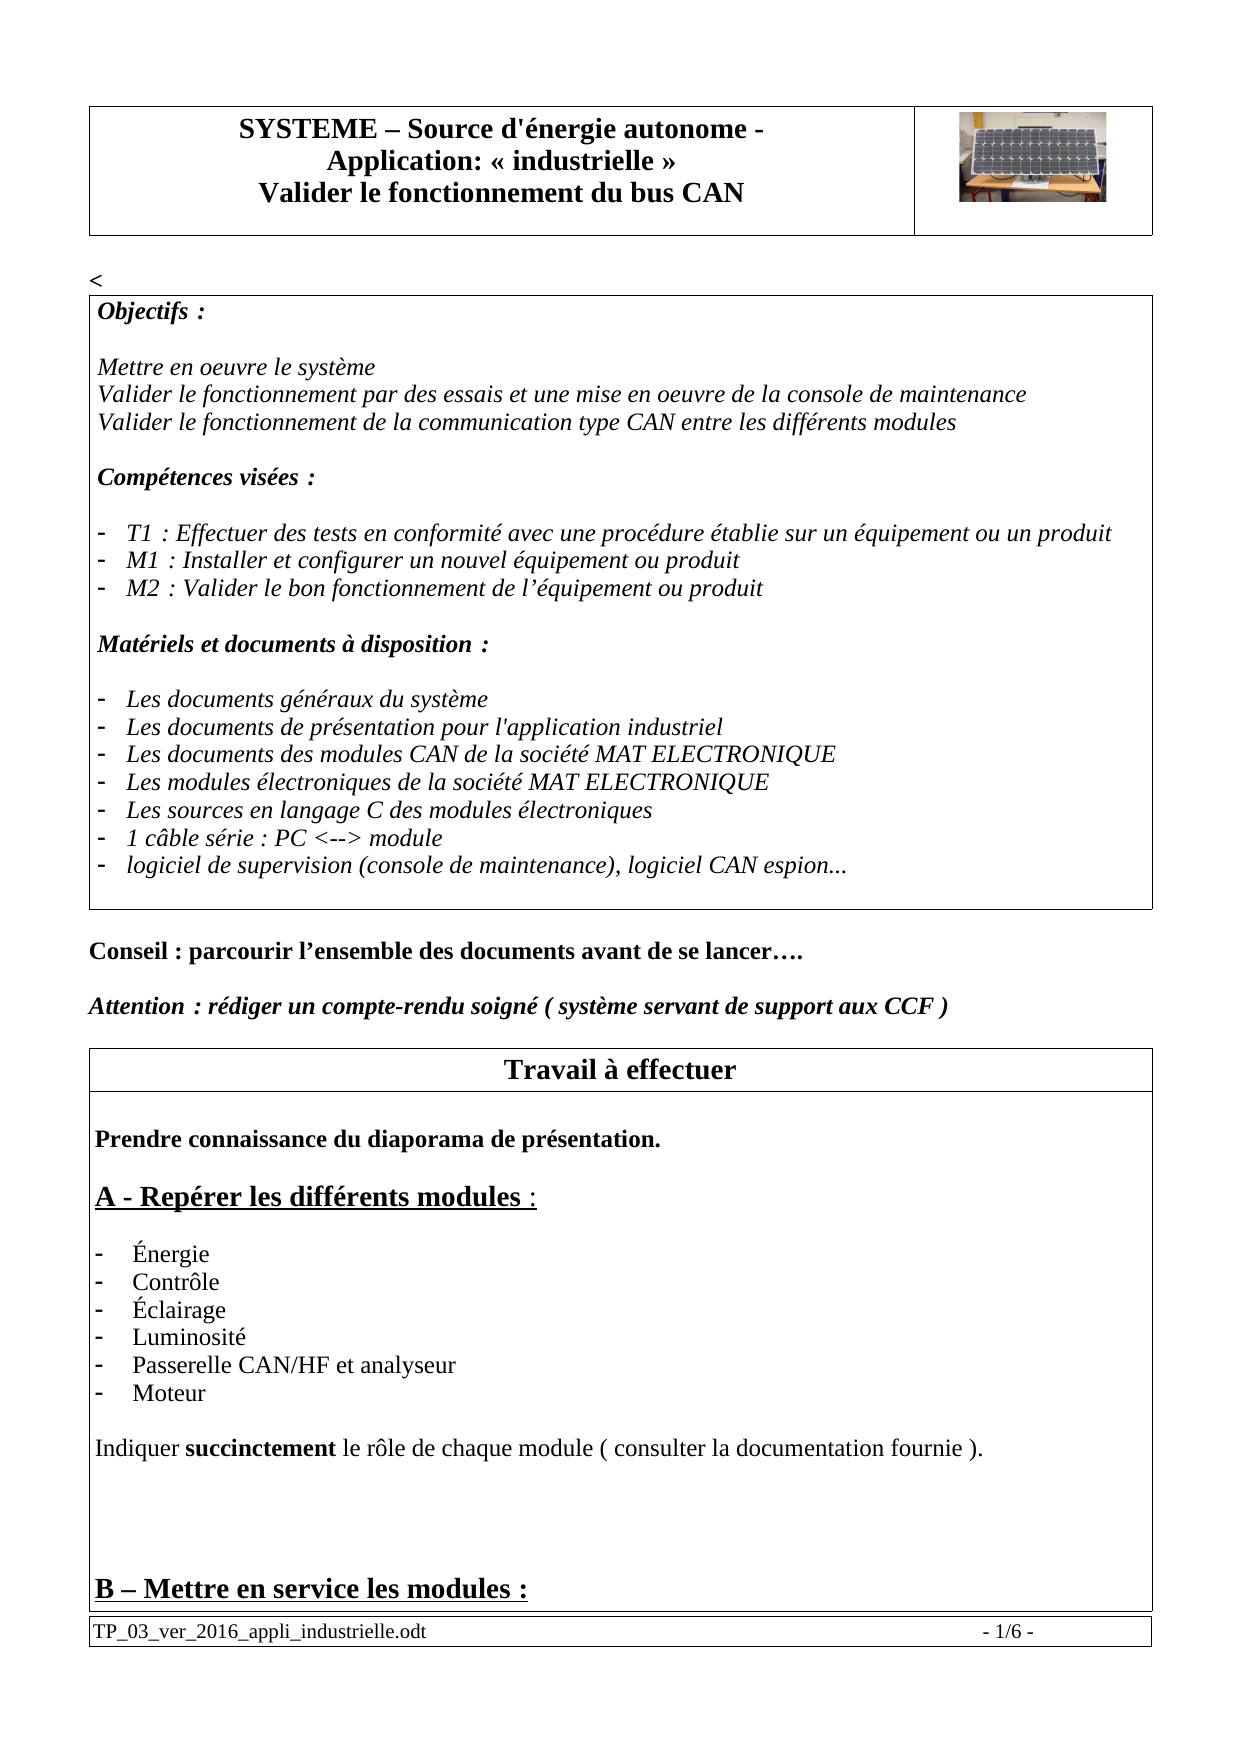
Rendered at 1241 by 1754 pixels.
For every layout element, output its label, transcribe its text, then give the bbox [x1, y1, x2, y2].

table_header Travail à effectuer [90, 1049, 1152, 1091]
list Les documents de présentation pour l'application industriel [90, 711, 1152, 738]
picture [959, 112, 1107, 202]
list T1 : Effectuer des tests en conformité avec une procédure établie sur un équipement ou un produit [90, 517, 1152, 544]
text Attention : rédiger un compte-rendu soigné ( système servant de support aux CCF ) [89, 992, 1152, 1020]
text Objectifs : [90, 296, 1152, 325]
list M2 : Valider le bon fonctionnement de l’équipement ou produit [90, 572, 1152, 602]
text Compétences visées : [90, 461, 1152, 491]
text Valider le fonctionnement de la communication type CAN entre les différents modules [90, 406, 1152, 436]
text Matériels et documents à disposition : [90, 628, 1152, 657]
list Les sources en langage C des modules électroniques [90, 794, 1152, 822]
text Mettre en oeuvre le système [90, 351, 1152, 378]
table_cell Prendre connaissance du diaporama de présentation. A - Repérer les différents modules : Énergie Contrôle Éclairage Luminosité Passerelle CAN/HF et analyseur Moteur Indiquer succinctement le rôle de chaque module ( consulter la documentation fournie ). B – Mettre en service les modules : [90, 1092, 1152, 1611]
text < [89, 267, 1152, 295]
list 1 câble série : PC <--> module [90, 822, 1152, 849]
text Valider le fonctionnement par des essais et une mise en oeuvre de la console de maintenance [90, 378, 1152, 406]
text Conseil : parcourir l’ensemble des documents avant de se lancer…. [89, 937, 1152, 964]
list Les documents généraux du système [90, 683, 1152, 711]
list Les modules électroniques de la société MAT ELECTRONIQUE [90, 766, 1152, 794]
list Les documents des modules CAN de la société MAT ELECTRONIQUE [90, 738, 1152, 766]
list logiciel de supervision (console de maintenance), logiciel CAN espion... [90, 849, 1152, 879]
list M1 : Installer et configurer un nouvel équipement ou produit [90, 544, 1152, 572]
